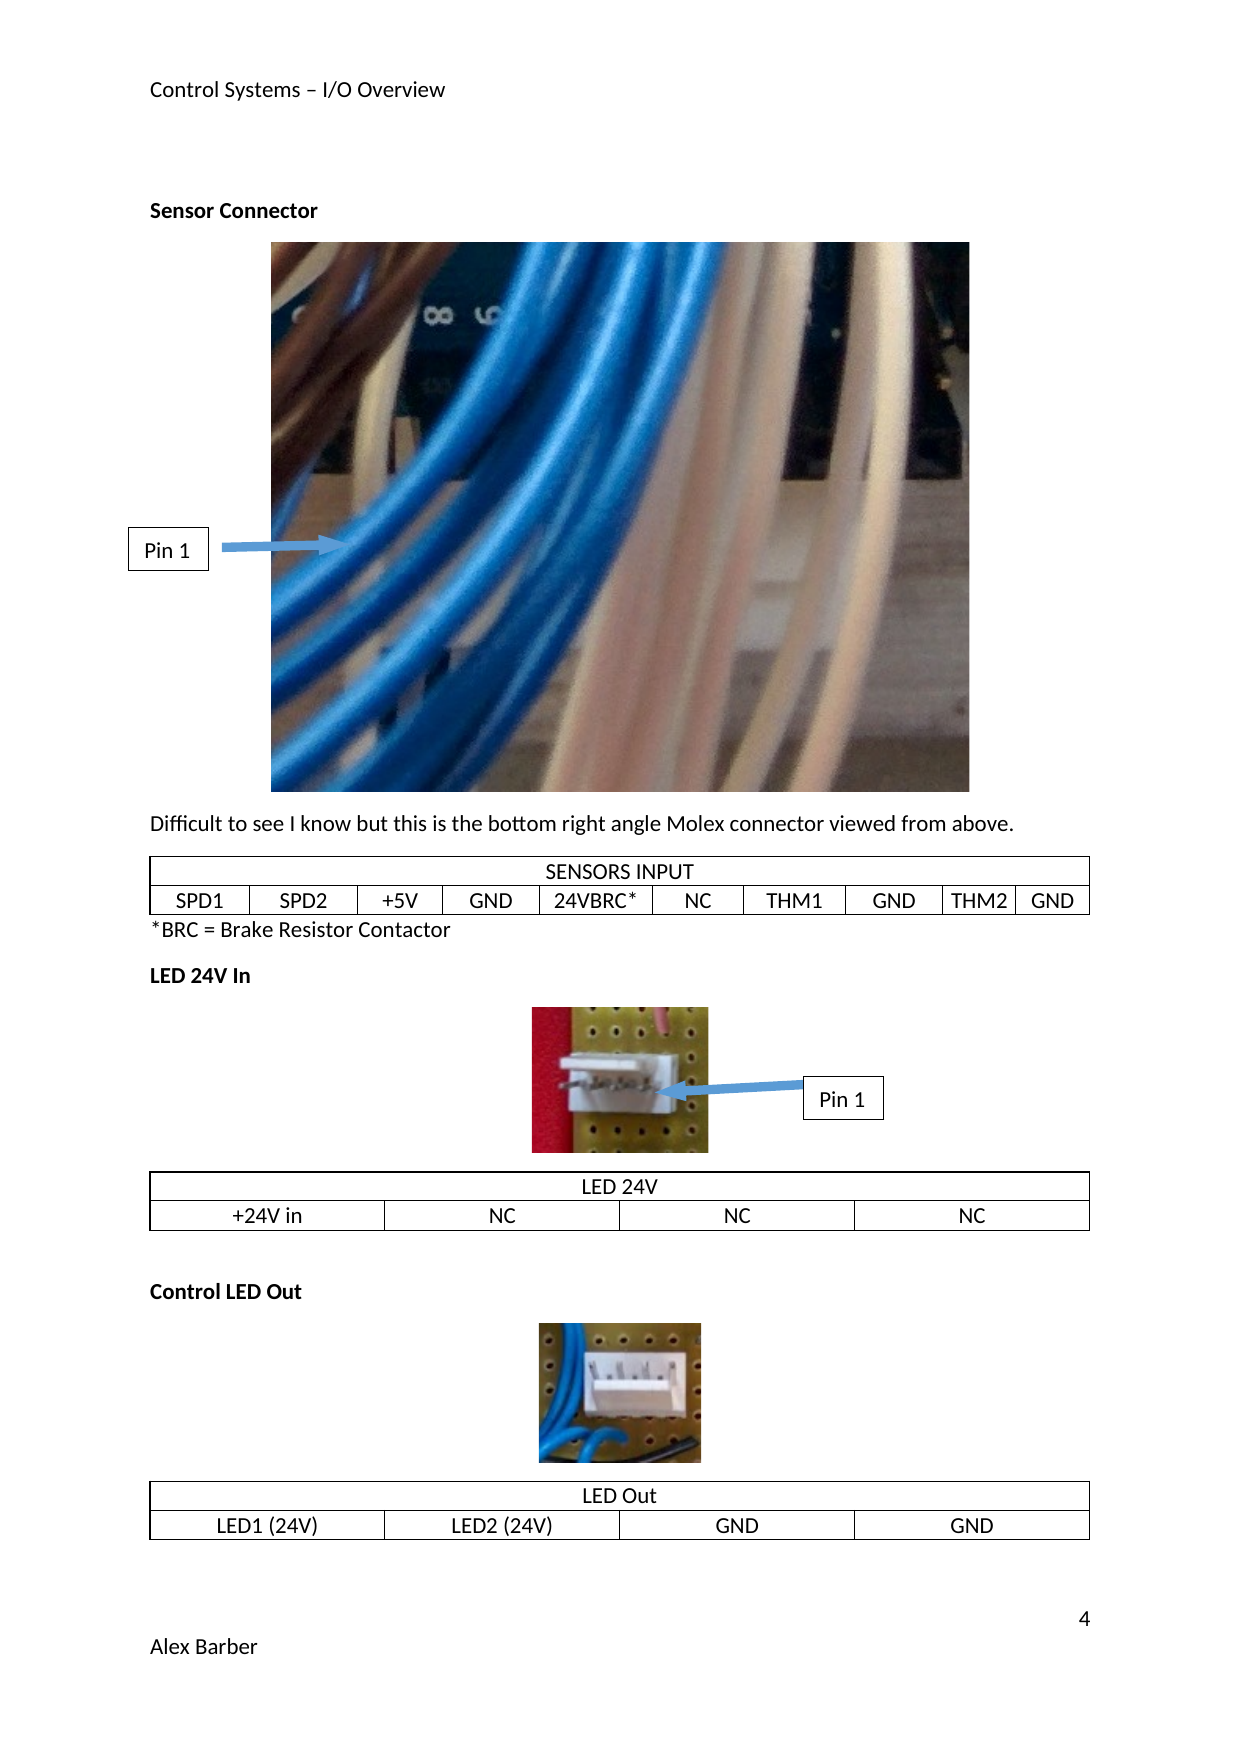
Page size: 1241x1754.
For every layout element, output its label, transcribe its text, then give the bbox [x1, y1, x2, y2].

table_header LED Out [151, 1482, 1089, 1510]
table_cell THM2 [943, 886, 1015, 914]
text *BRC = Brake Resistor Contactor [150, 915, 1090, 943]
table_cell GND [1016, 886, 1089, 914]
table_cell LED1 (24V) [151, 1511, 384, 1539]
table_cell NC [385, 1201, 619, 1229]
table_cell GND [855, 1511, 1089, 1539]
table_cell NC [620, 1201, 854, 1229]
table_cell GND [620, 1511, 854, 1539]
table_cell +24V in [151, 1201, 384, 1229]
table_header SENSORS INPUT [151, 857, 1089, 885]
text Control LED Out [150, 1277, 1090, 1305]
text LED 24V In [150, 961, 1090, 989]
table_cell NC [855, 1201, 1089, 1229]
text Pin 1 [819, 1085, 868, 1111]
text Difficult to see I know but this is the bottom right angle Molex connector viewed from above. [150, 809, 1090, 837]
text Sensor Connector [150, 196, 1090, 224]
table_cell LED2 (24V) [385, 1511, 619, 1539]
table_cell +5V [358, 886, 442, 914]
table_cell NC [653, 886, 743, 914]
table_cell GND [443, 886, 539, 914]
table_cell THM1 [744, 886, 845, 914]
table_header LED 24V [151, 1173, 1089, 1200]
table_cell SPD2 [250, 886, 357, 914]
text Pin 1 [144, 536, 193, 562]
table_cell GND [846, 886, 942, 914]
table_cell SPD1 [151, 886, 249, 914]
table_cell 24VBRC* [540, 886, 652, 914]
